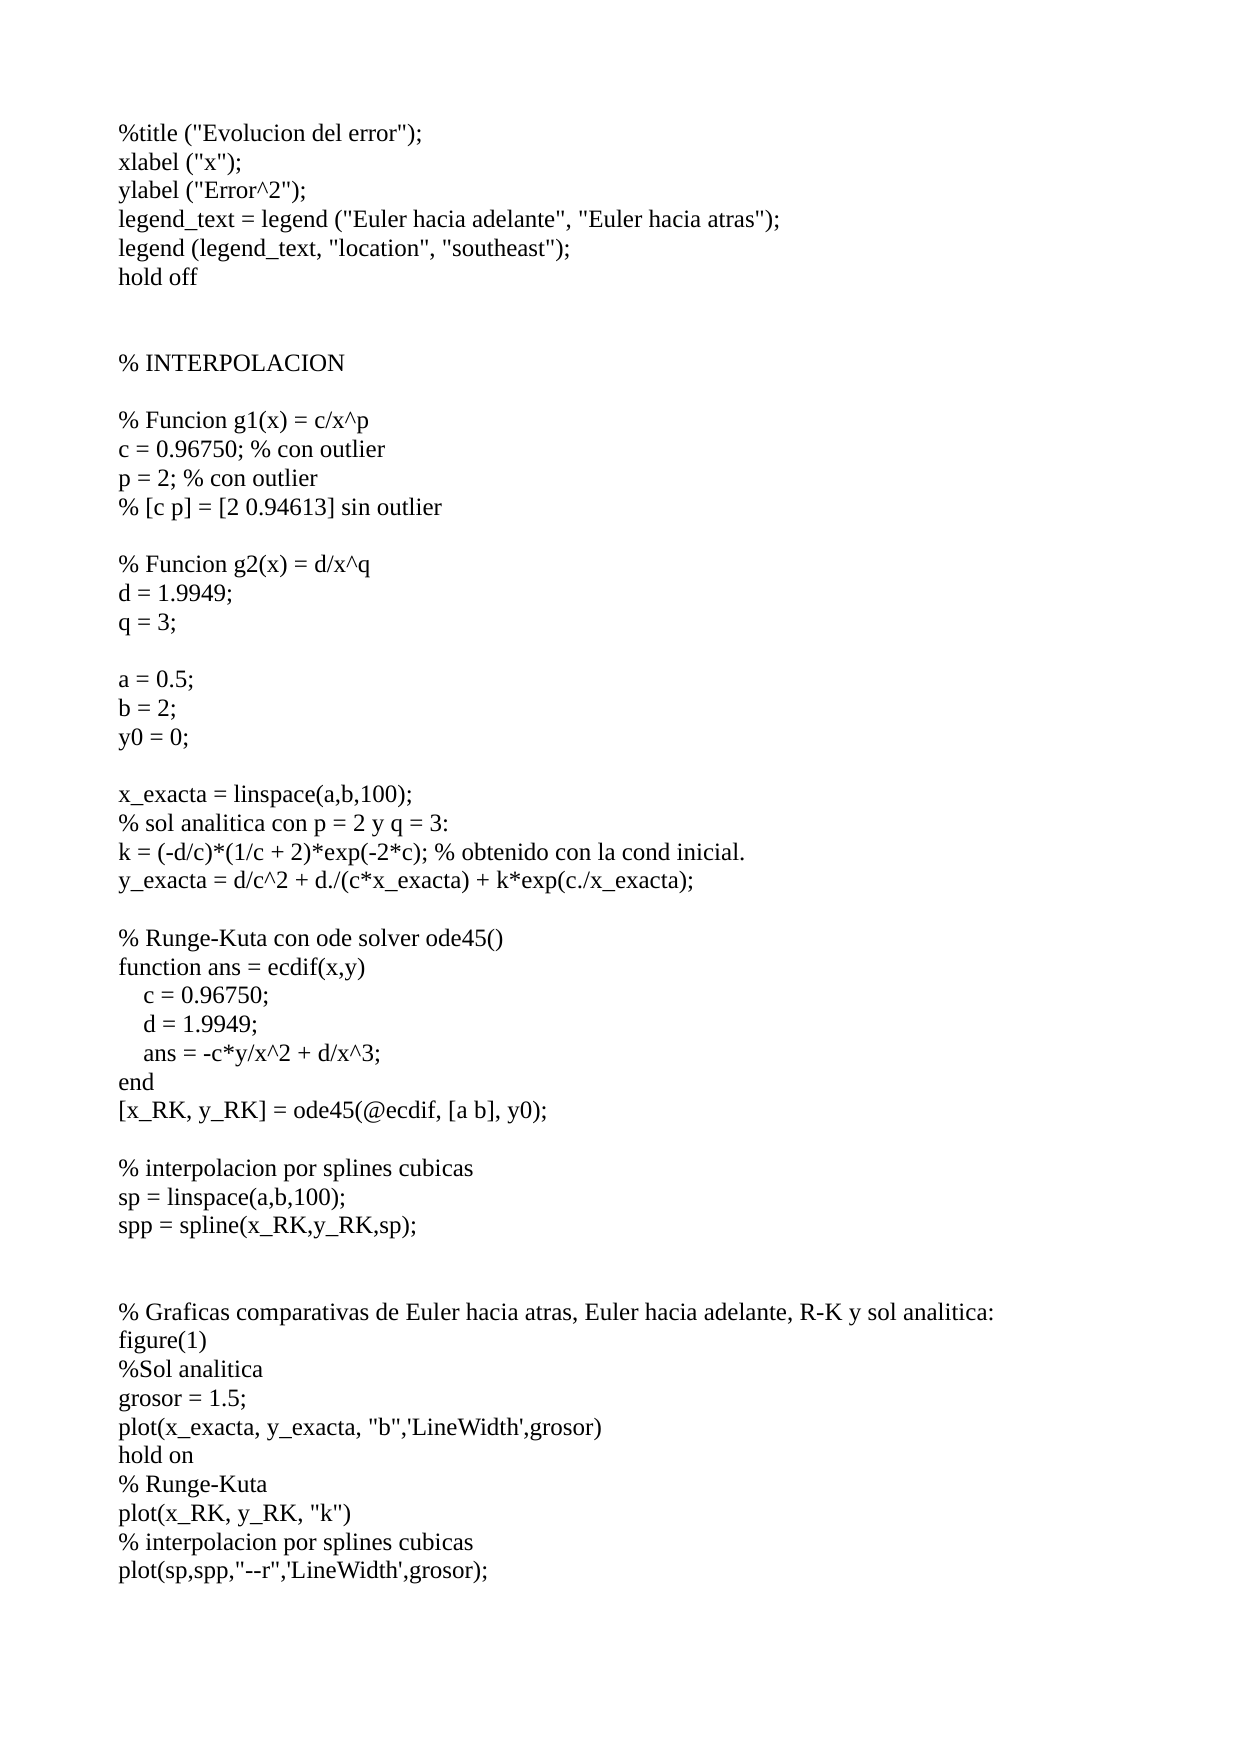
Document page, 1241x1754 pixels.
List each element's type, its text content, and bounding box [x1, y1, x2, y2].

text grosor = 1.5; [118, 1383, 1122, 1412]
text plot(sp,spp,"--r",'LineWidth',grosor); [118, 1556, 1122, 1584]
text % interpolacion por splines cubicas [118, 1153, 1122, 1182]
text % interpolacion por splines cubicas [118, 1527, 1122, 1556]
text xlabel ("x"); [118, 147, 1122, 176]
text % sol analitica con p = 2 y q = 3: [118, 808, 1122, 837]
text ans = -c*y/x^2 + d/x^3; [118, 1038, 1122, 1067]
text d = 1.9949; [118, 578, 1122, 607]
text c = 0.96750; [118, 981, 1122, 1009]
text c = 0.96750; % con outlier [118, 434, 1122, 463]
text % Funcion g1(x) = c/x^p [118, 406, 1122, 434]
text legend_text = legend ("Euler hacia adelante", "Euler hacia atras"); [118, 204, 1122, 233]
text sp = linspace(a,b,100); [118, 1182, 1122, 1211]
text % Runge-Kuta [118, 1469, 1122, 1498]
text % Graficas comparativas de Euler hacia atras, Euler hacia adelante, R-K y sol analitica: [118, 1297, 1122, 1326]
text %title ("Evolucion del error"); [118, 118, 1122, 147]
text end [118, 1067, 1122, 1096]
text spp = spline(x_RK,y_RK,sp); [118, 1211, 1122, 1239]
text [x_RK, y_RK] = ode45(@ecdif, [a b], y0); [118, 1096, 1122, 1124]
text % Runge-Kuta con ode solver ode45() [118, 923, 1122, 952]
text %Sol analitica [118, 1354, 1122, 1383]
text q = 3; [118, 607, 1122, 636]
text b = 2; [118, 693, 1122, 722]
text y_exacta = d/c^2 + d./(c*x_exacta) + k*exp(c./x_exacta); [118, 866, 1122, 894]
text % Funcion g2(x) = d/x^q [118, 549, 1122, 578]
text a = 0.5; [118, 664, 1122, 693]
text ylabel ("Error^2"); [118, 176, 1122, 204]
text hold off [118, 262, 1122, 291]
text x_exacta = linspace(a,b,100); [118, 779, 1122, 808]
text hold on [118, 1441, 1122, 1469]
text % INTERPOLACION [118, 348, 1122, 377]
text y0 = 0; [118, 722, 1122, 751]
text p = 2; % con outlier [118, 463, 1122, 492]
text legend (legend_text, "location", "southeast"); [118, 233, 1122, 262]
text d = 1.9949; [118, 1009, 1122, 1038]
text function ans = ecdif(x,y) [118, 952, 1122, 981]
text plot(x_RK, y_RK, "k") [118, 1498, 1122, 1527]
text % [c p] = [2 0.94613] sin outlier [118, 492, 1122, 521]
text figure(1) [118, 1326, 1122, 1354]
text plot(x_exacta, y_exacta, "b",'LineWidth',grosor) [118, 1412, 1122, 1441]
text k = (-d/c)*(1/c + 2)*exp(-2*c); % obtenido con la cond inicial. [118, 837, 1122, 866]
